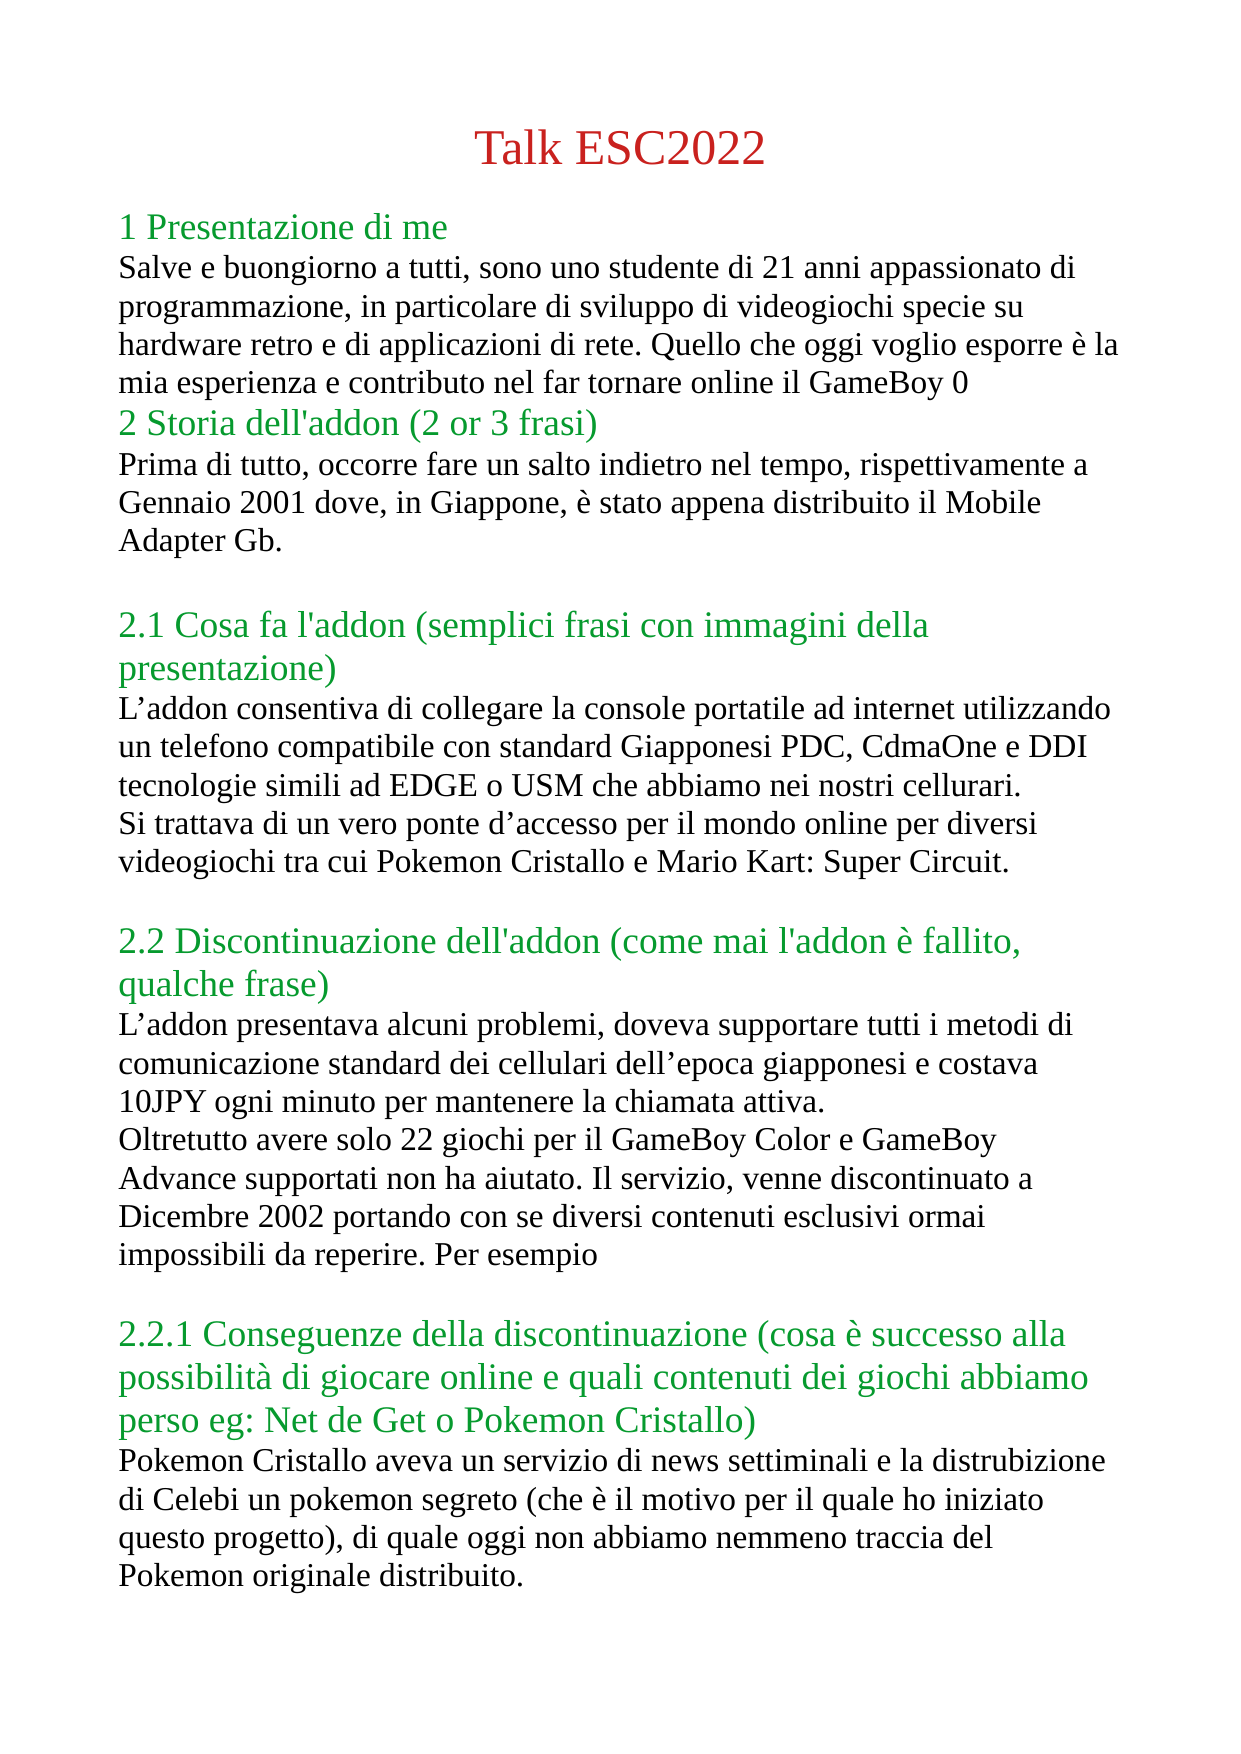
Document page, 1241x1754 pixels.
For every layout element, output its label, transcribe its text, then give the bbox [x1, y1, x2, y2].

text Oltretutto avere solo 22 giochi per il GameBoy Color e GameBoy Advance supportati non ha aiutato. Il servizio, venne discontinuato a Dicembre 2002 portando con se diversi contenuti esclusivi ormai impossibili da reperire. Per esempio [118, 1119, 1122, 1273]
text L’addon consentiva di collegare la console portatile ad internet utilizzando un telefono compatibile con standard Giapponesi PDC, CdmaOne e DDI tecnologie simili ad EDGE o USM che abbiamo nei nostri cellurari. [118, 688, 1122, 803]
text L’addon presentava alcuni problemi, doveva supportare tutti i metodi di comunicazione standard dei cellulari dell’epoca giapponesi e costava 10JPY ogni minuto per mantenere la chiamata attiva. [118, 1004, 1122, 1119]
text 2.2.1 Conseguenze della discontinuazione (cosa è successo alla possibilità di giocare online e quali contenuti dei giochi abbiamo perso eg: Net de Get o Pokemon Cristallo) [118, 1311, 1122, 1441]
text 2.1 Cosa fa l'addon (semplici frasi con immagini della presentazione) [118, 602, 1122, 688]
text Pokemon Cristallo aveva un servizio di news settiminali e la distrubizione di Celebi un pokemon segreto (che è il motivo per il quale ho iniziato questo progetto), di quale oggi non abbiamo nemmeno traccia del Pokemon originale distribuito. [118, 1441, 1122, 1594]
text Si trattava di un vero ponte d’accesso per il mondo online per diversi videogiochi tra cui Pokemon Cristallo e Mario Kart: Super Circuit. [118, 803, 1122, 880]
text 2 Storia dell'addon (2 or 3 frasi) [118, 401, 1122, 444]
text Prima di tutto, occorre fare un salto indietro nel tempo, rispettivamente a Gennaio 2001 dove, in Giappone, è stato appena distribuito il Mobile Adapter Gb. [118, 444, 1122, 559]
text Salve e buongiorno a tutti, sono uno studente di 21 anni appassionato di programmazione, in particolare di sviluppo di videogiochi specie su hardware retro e di applicazioni di rete. Quello che oggi voglio esporre è la mia esperienza e contributo nel far tornare online il GameBoy 0 [118, 247, 1122, 401]
text 2.2 Discontinuazione dell'addon (come mai l'addon è fallito, qualche frase) [118, 918, 1122, 1004]
text Talk ESC2022 [118, 118, 1122, 176]
text 1 Presentazione di me [118, 204, 1122, 247]
